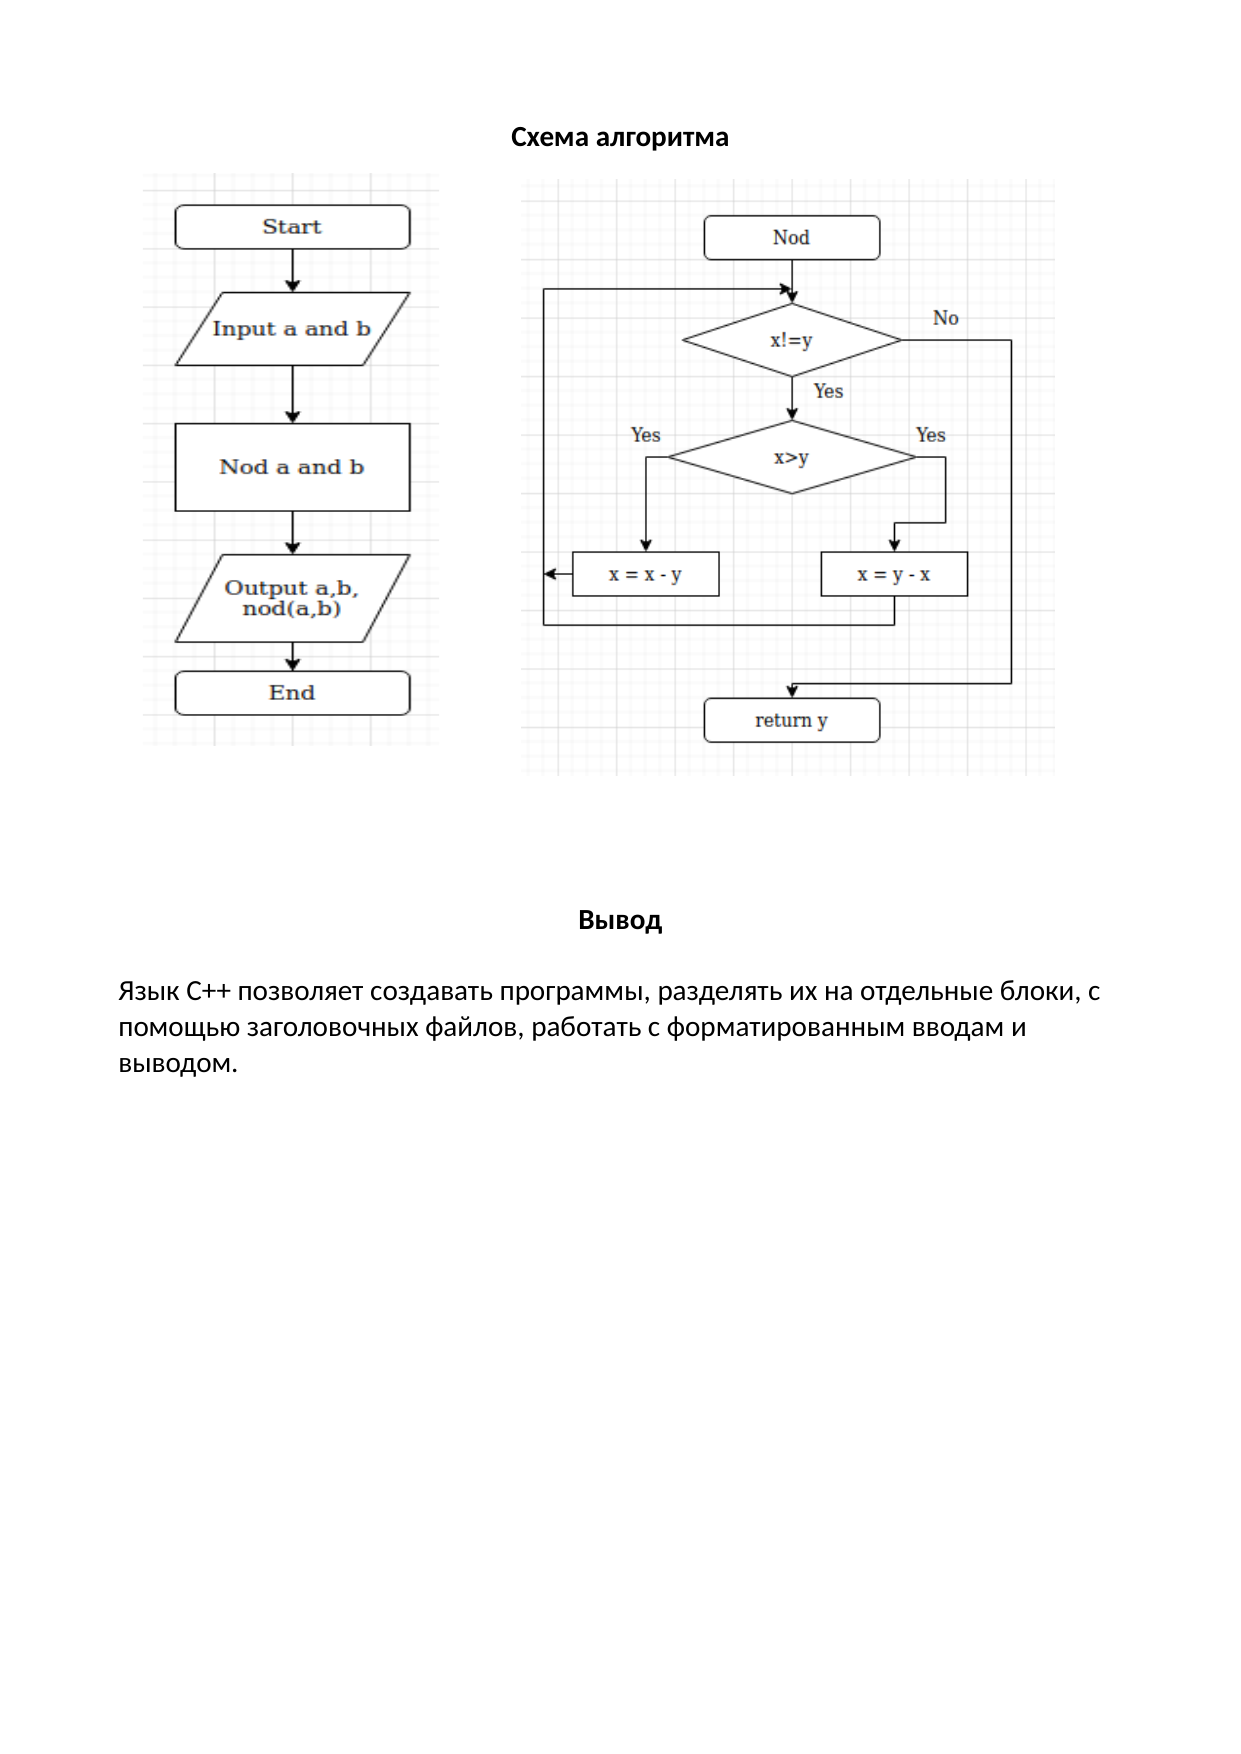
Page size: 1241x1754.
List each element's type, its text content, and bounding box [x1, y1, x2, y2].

picture [653, 179, 916, 776]
text Язык C++ позволяет создавать программы, разделять их на отдельные блоки, с помощью заголовочных файлов, работать с форматированным вводам и выводом. [118, 972, 1122, 1079]
picture [229, 173, 351, 746]
text Схема алгоритма [118, 118, 1122, 154]
text Вывод [118, 901, 1122, 937]
